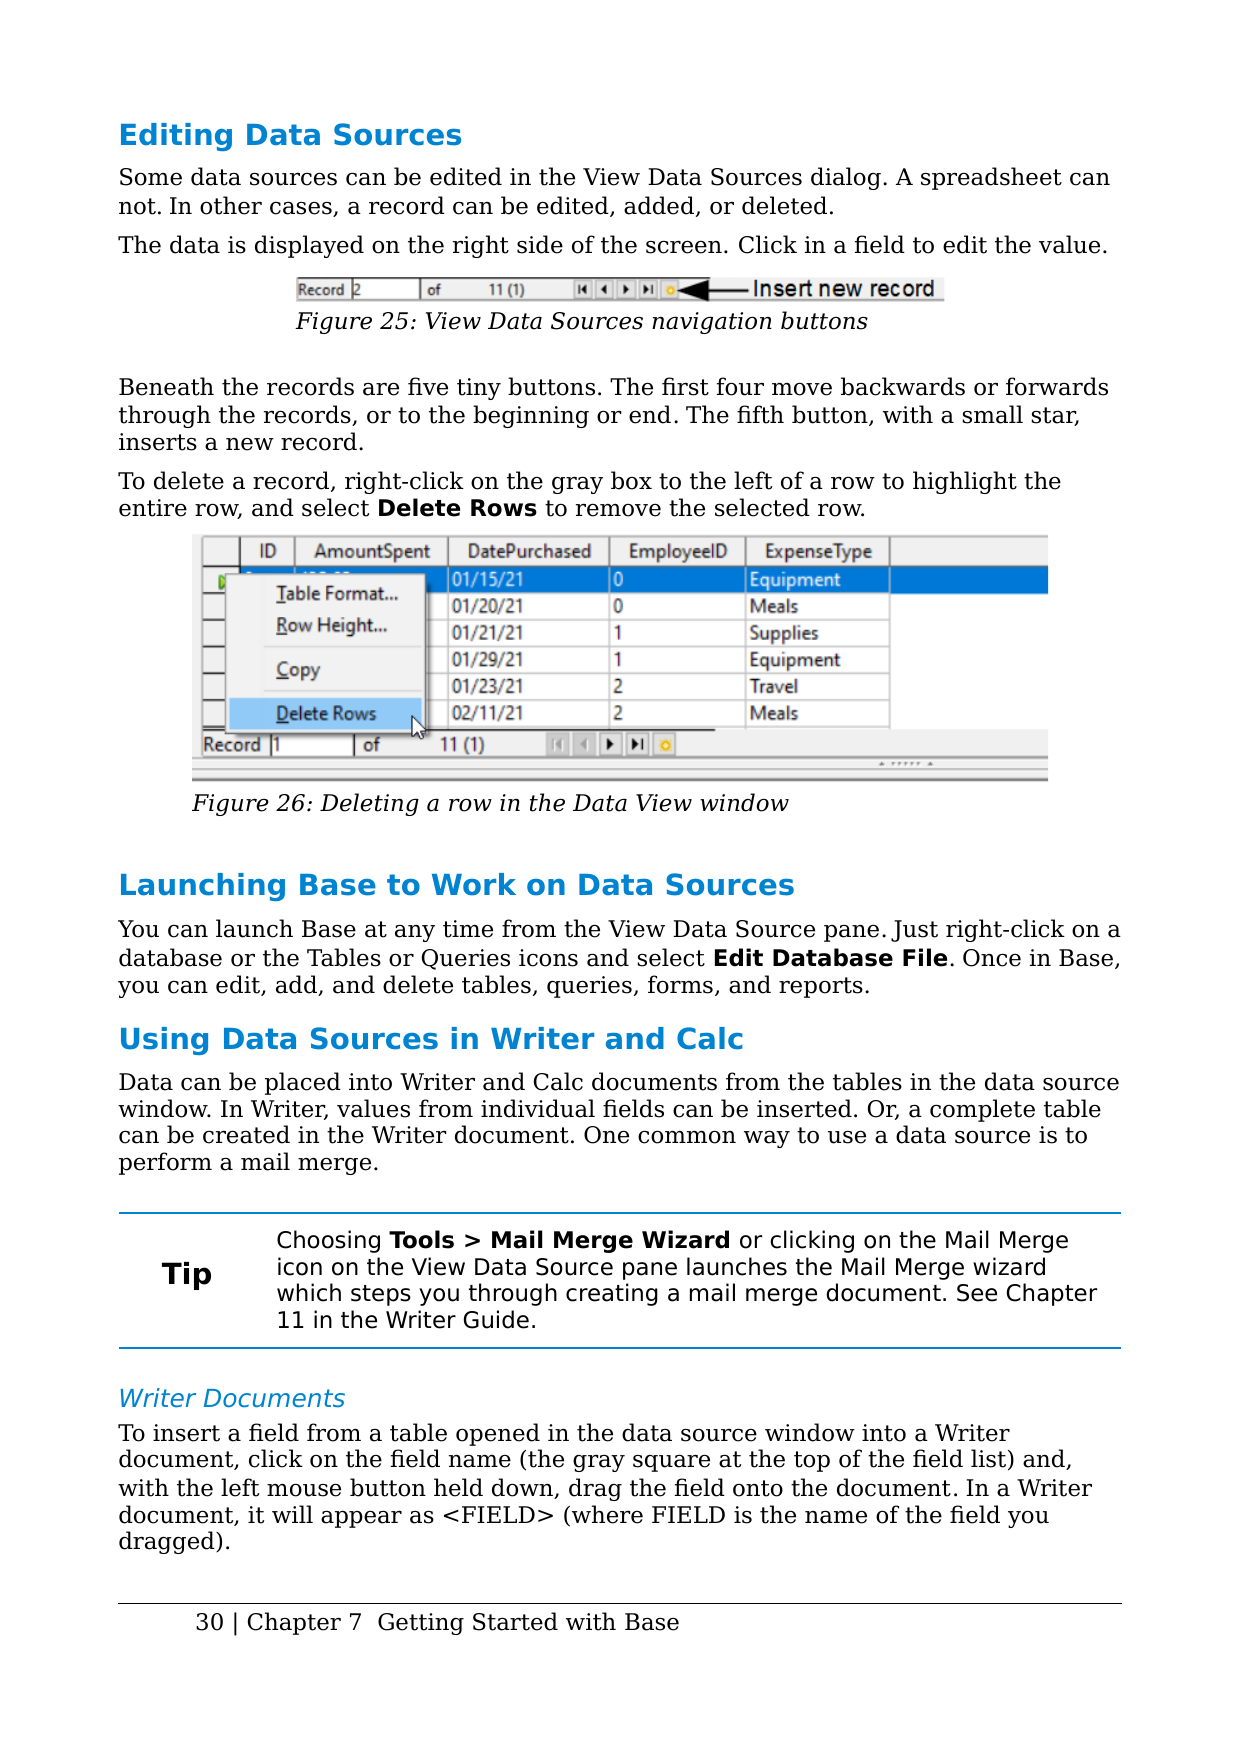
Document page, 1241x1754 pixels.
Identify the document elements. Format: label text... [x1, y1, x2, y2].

text Beneath the records are five tiny buttons. The first four move backwards or forwards through the records, or to the beginning or end. The fifth button, with a small star, inserts a new record. [118, 374, 1122, 456]
subtitle Editing Data Sources [118, 118, 1122, 152]
text The data is displayed on the right side of the screen. Click in a field to edit the value. [118, 232, 1122, 259]
subtitle Writer Documents [118, 1384, 1122, 1413]
picture [295, 271, 945, 308]
text Some data sources can be edited in the View Data Sources dialog. A spreadsheet can not. In other cases, a record can be edited, added, or deleted. [118, 164, 1122, 220]
text Figure 26: Deleting a row in the Data View window [192, 791, 1048, 817]
text You can launch Base at any time from the View Data Source pane. Just right-click on a database or the Tables or Queries icons and select Edit Database File. Once in Base, you can edit, add, and delete tables, queries, forms, and reports. [118, 914, 1122, 998]
subtitle Using Data Sources in Writer and Calc [118, 1023, 1122, 1057]
table_header Choosing Tools > Mail Merge Wizard or clicking on the Mail Merge icon on the View Data Source pane launches the Mail Merge wizard which steps you through creating a mail merge document. See Chapter 11 in the Writer Guide. [255, 1214, 1121, 1347]
subtitle Launching Base to Work on Data Sources [118, 868, 1122, 902]
text Figure 25: View Data Sources navigation buttons [296, 308, 944, 334]
picture [192, 534, 1049, 791]
text To insert a field from a table opened in the data source window into a Writer document, click on the field name (the gray square at the top of the field list) and, with the left mouse button held down, drag the field onto the document. In a Writer document, it will appear as <FIELD> (where FIELD is the name of the field you dragged). [118, 1420, 1122, 1555]
text Data can be placed into Writer and Calc documents from the tables in the data source window. In Writer, values from individual fields can be inserted. Or, a complete table can be created in the Writer document. One common way to use a data source is to perform a mail merge. [118, 1069, 1122, 1176]
text To delete a record, right-click on the gray box to the left of a row to highlight the entire row, and select Delete Rows to remove the selected row. [118, 468, 1122, 522]
table_header Tip [119, 1214, 255, 1347]
